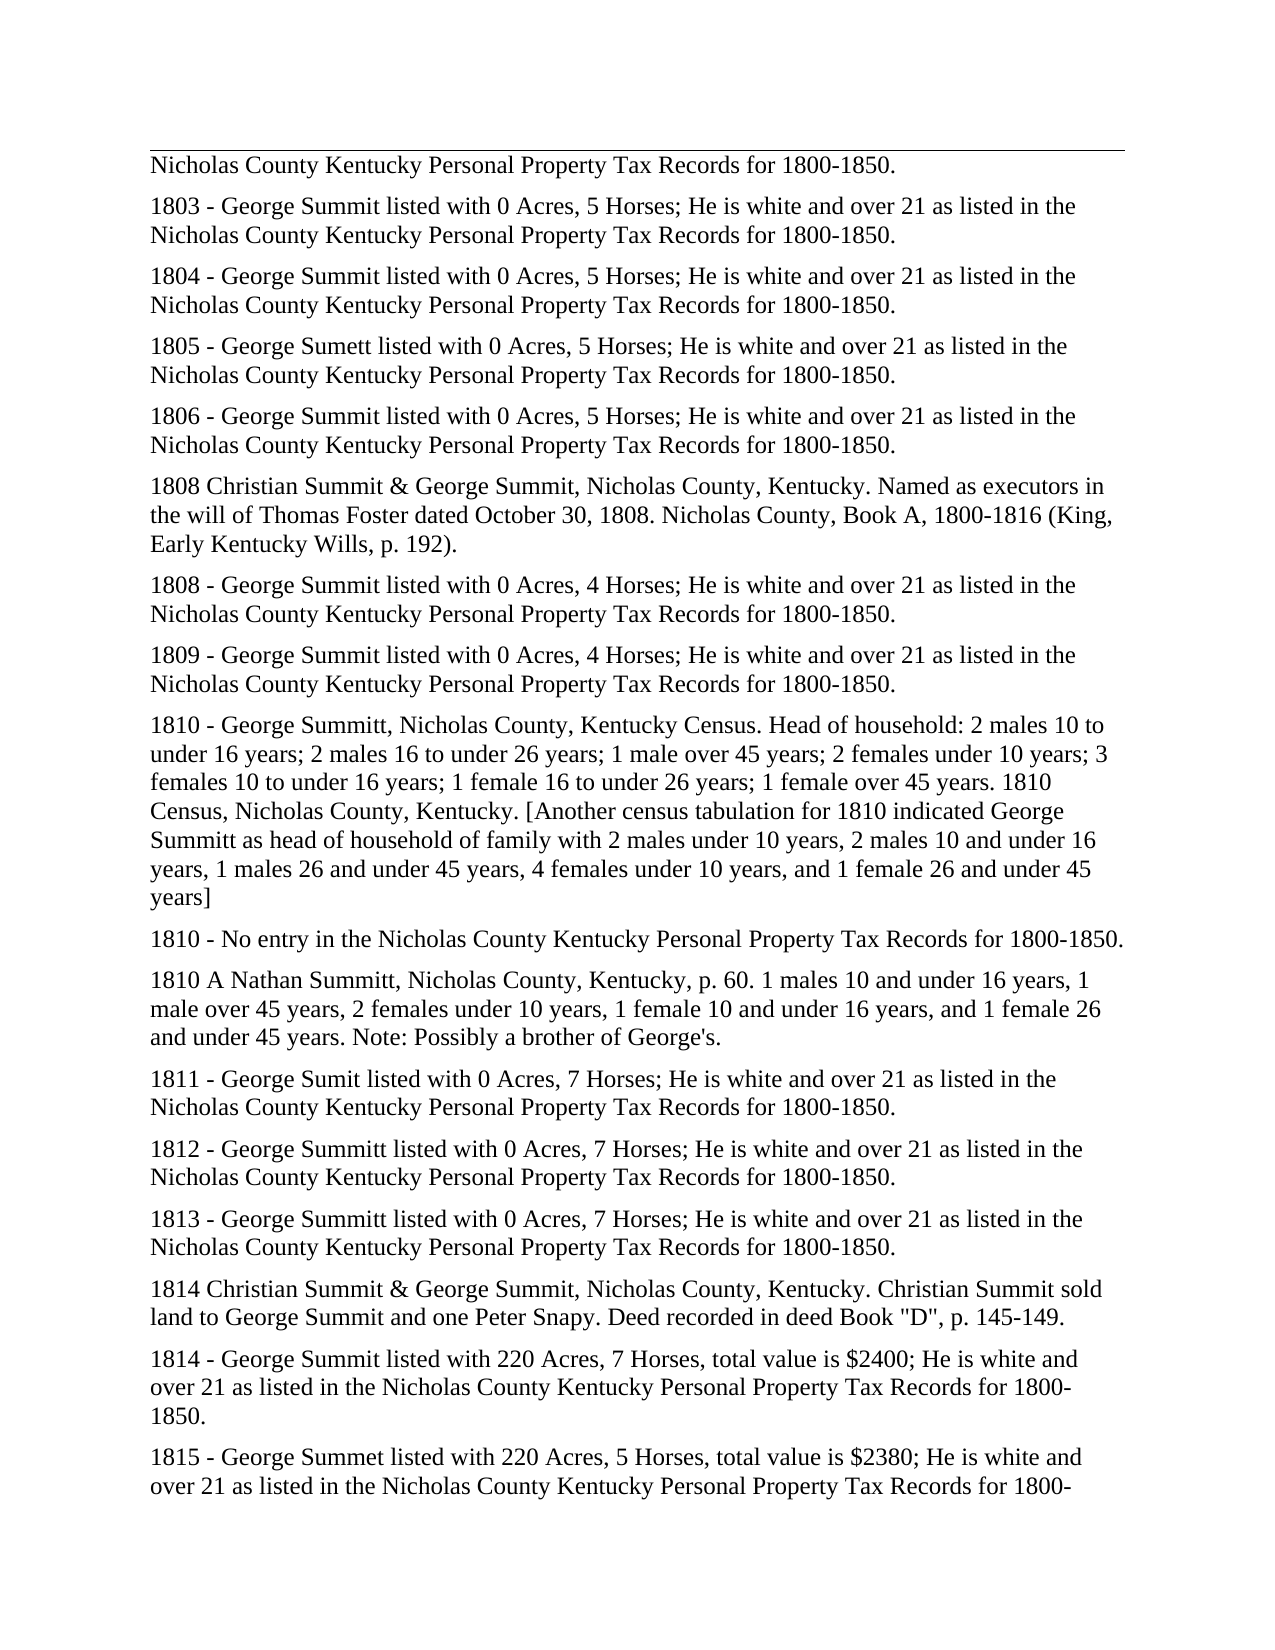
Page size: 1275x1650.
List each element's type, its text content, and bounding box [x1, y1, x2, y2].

table_cell Nicholas County Kentucky Personal Property Tax Records for 1800-1850. 1803 - George Summit listed with 0 Acres, 5 Horses; He is white and over 21 as listed in the Nicholas County Kentucky Personal Property Tax Records for 1800-1850. 1804 - George Summit listed with 0 Acres, 5 Horses; He is white and over 21 as listed in the Nicholas County Kentucky Personal Property Tax Records for 1800-1850. 1805 - George Sumett listed with 0 Acres, 5 Horses; He is white and over 21 as listed in the Nicholas County Kentucky Personal Property Tax Records for 1800-1850. 1806 - George Summit listed with 0 Acres, 5 Horses; He is white and over 21 as listed in the Nicholas County Kentucky Personal Property Tax Records for 1800-1850. 1808 Christian Summit & George Summit, Nicholas County, Kentucky. Named as executors in the will of Thomas Foster dated October 30, 1808. Nicholas County, Book A, 1800-1816 (King, Early Kentucky Wills, p. 192). 1808 - George Summit listed with 0 Acres, 4 Horses; He is white and over 21 as listed in the Nicholas County Kentucky Personal Property Tax Records for 1800-1850. 1809 - George Summit listed with 0 Acres, 4 Horses; He is white and over 21 as listed in the Nicholas County Kentucky Personal Property Tax Records for 1800-1850. 1810 - George Summitt, Nicholas County, Kentucky Census. Head of household: 2 males 10 to under 16 years; 2 males 16 to under 26 years; 1 male over 45 years; 2 females under 10 years; 3 females 10 to under 16 years; 1 female 16 to under 26 years; 1 female over 45 years. 1810 Census, Nicholas County, Kentucky. [Another census tabulation for 1810 indicated George Summitt as head of household of family with 2 males under 10 years, 2 males 10 and under 16 years, 1 males 26 and under 45 years, 4 females under 10 years, and 1 female 26 and under 45 years] 1810 - No entry in the Nicholas County Kentucky Personal Property Tax Records for 1800-1850. 1810 A Nathan Summitt, Nicholas County, Kentucky, p. 60. 1 males 10 and under 16 years, 1 male over 45 years, 2 females under 10 years, 1 female 10 and under 16 years, and 1 female 26 and under 45 years. Note: Possibly a brother of George's. 1811 - George Sumit listed with 0 Acres, 7 Horses; He is white and over 21 as listed in the Nicholas County Kentucky Personal Property Tax Records for 1800-1850. 1812 - George Summitt listed with 0 Acres, 7 Horses; He is white and over 21 as listed in the Nicholas County Kentucky Personal Property Tax Records for 1800-1850. 1813 - George Summitt listed with 0 Acres, 7 Horses; He is white and over 21 as listed in the Nicholas County Kentucky Personal Property Tax Records for 1800-1850. 1814 Christian Summit & George Summit, Nicholas County, Kentucky. Christian Summit sold land to George Summit and one Peter Snapy. Deed recorded in deed Book "D", p. 145-149. 1814 - George Summit listed with 220 Acres, 7 Horses, total value is $2400; He is white and over 21 as listed in the Nicholas County Kentucky Personal Property Tax Records for 1800-1850. 1815 - George Summet listed with 220 Acres, 5 Horses, total value is $2380; He is white and over 21 as listed in the Nicholas County Kentucky Personal Property Tax Records for 1800- [150, 151, 1125, 1500]
